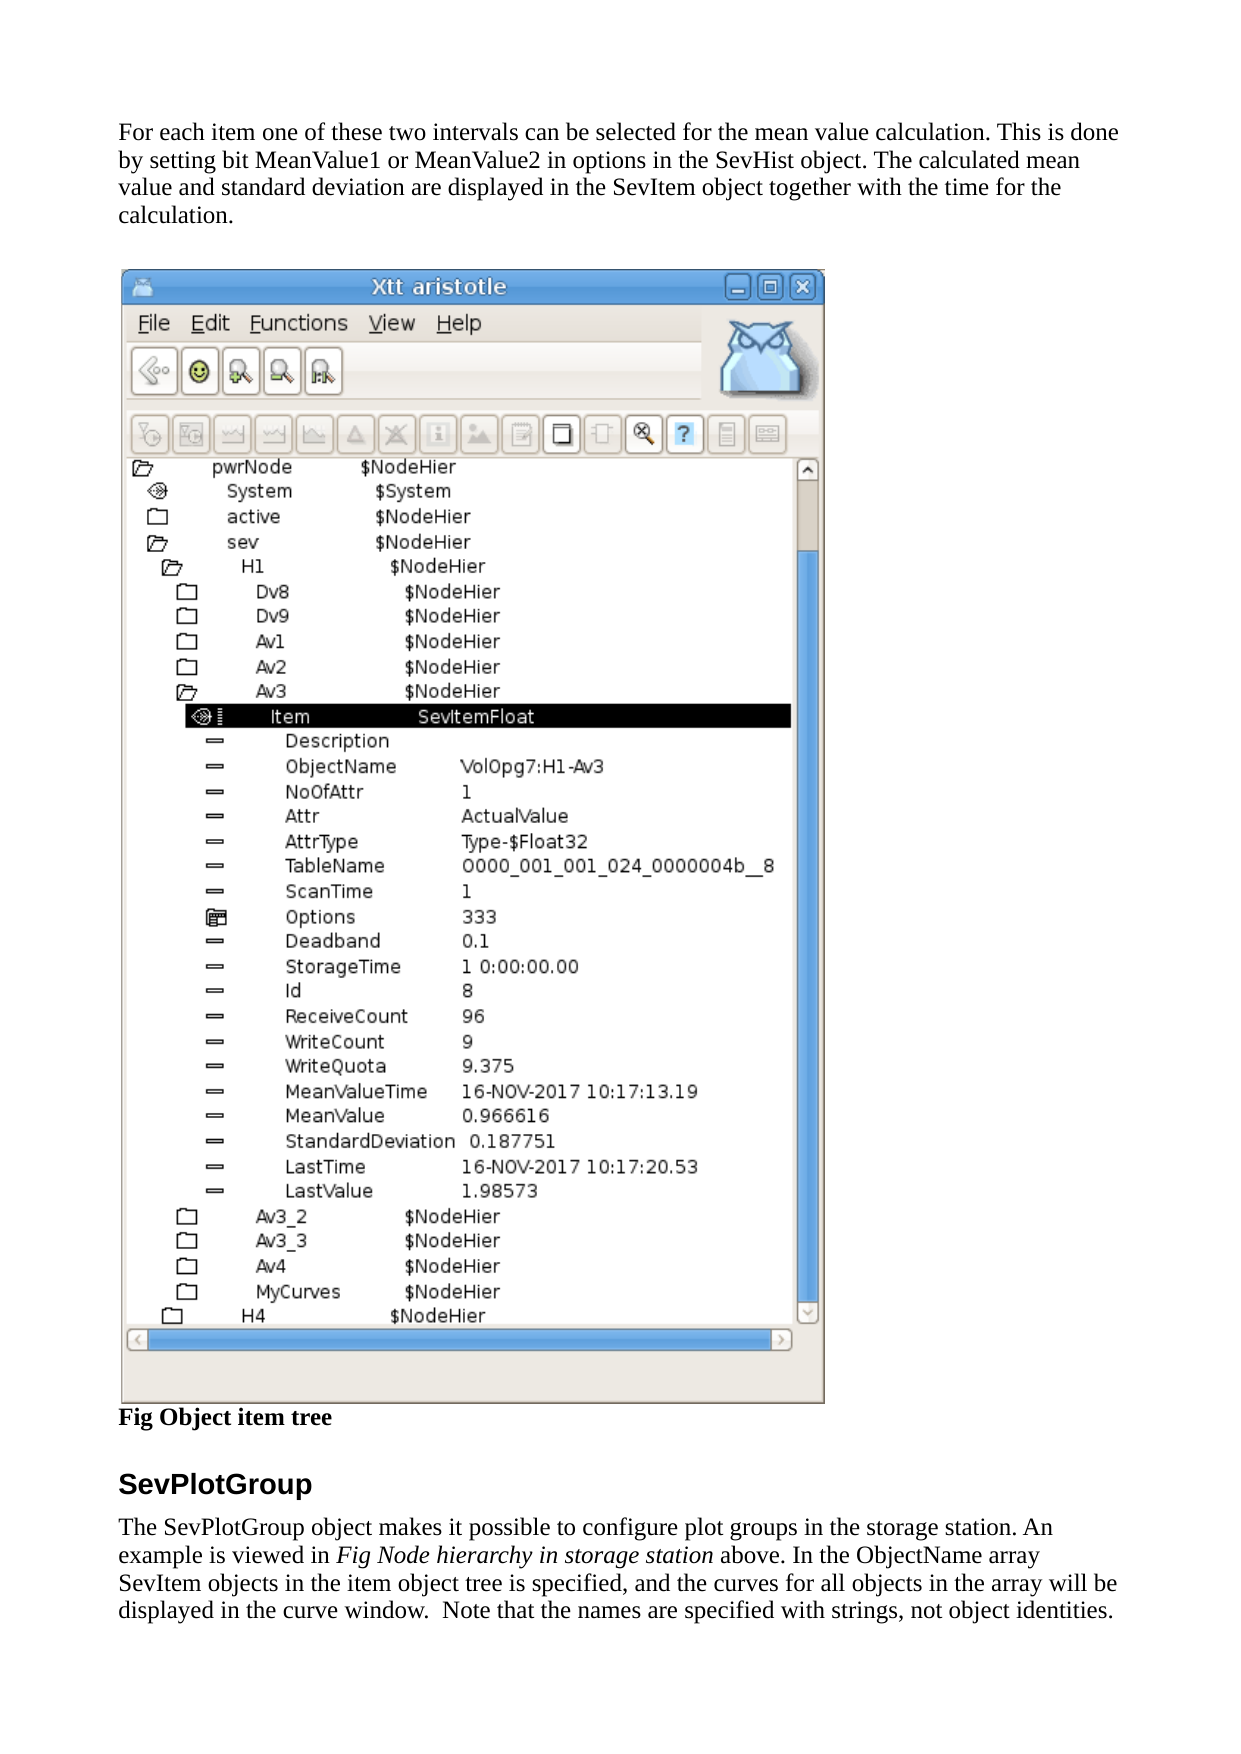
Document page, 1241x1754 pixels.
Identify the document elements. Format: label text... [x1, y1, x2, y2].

subtitle SevPlotGroup [118, 1468, 1122, 1501]
text The SevPlotGroup object makes it possible to configure plot groups in the storage station. An example is viewed in Fig Node hierarchy in storage station above. In the ObjectName array SevItem objects in the item object tree is specified, and the curves for all objects in the array will be displayed in the curve window. Note that the names are specified with strings, not object identities. [118, 1513, 1122, 1624]
text Fig Object item tree [118, 269, 1122, 1431]
text For each item one of these two intervals can be selected for the mean value calculation. This is done by setting bit MeanValue1 or MeanValue2 in options in the SevHist object. The calculated mean value and standard deviation are displayed in the SevItem object together with the time for the calculation. [118, 118, 1122, 229]
picture [121, 269, 825, 1404]
